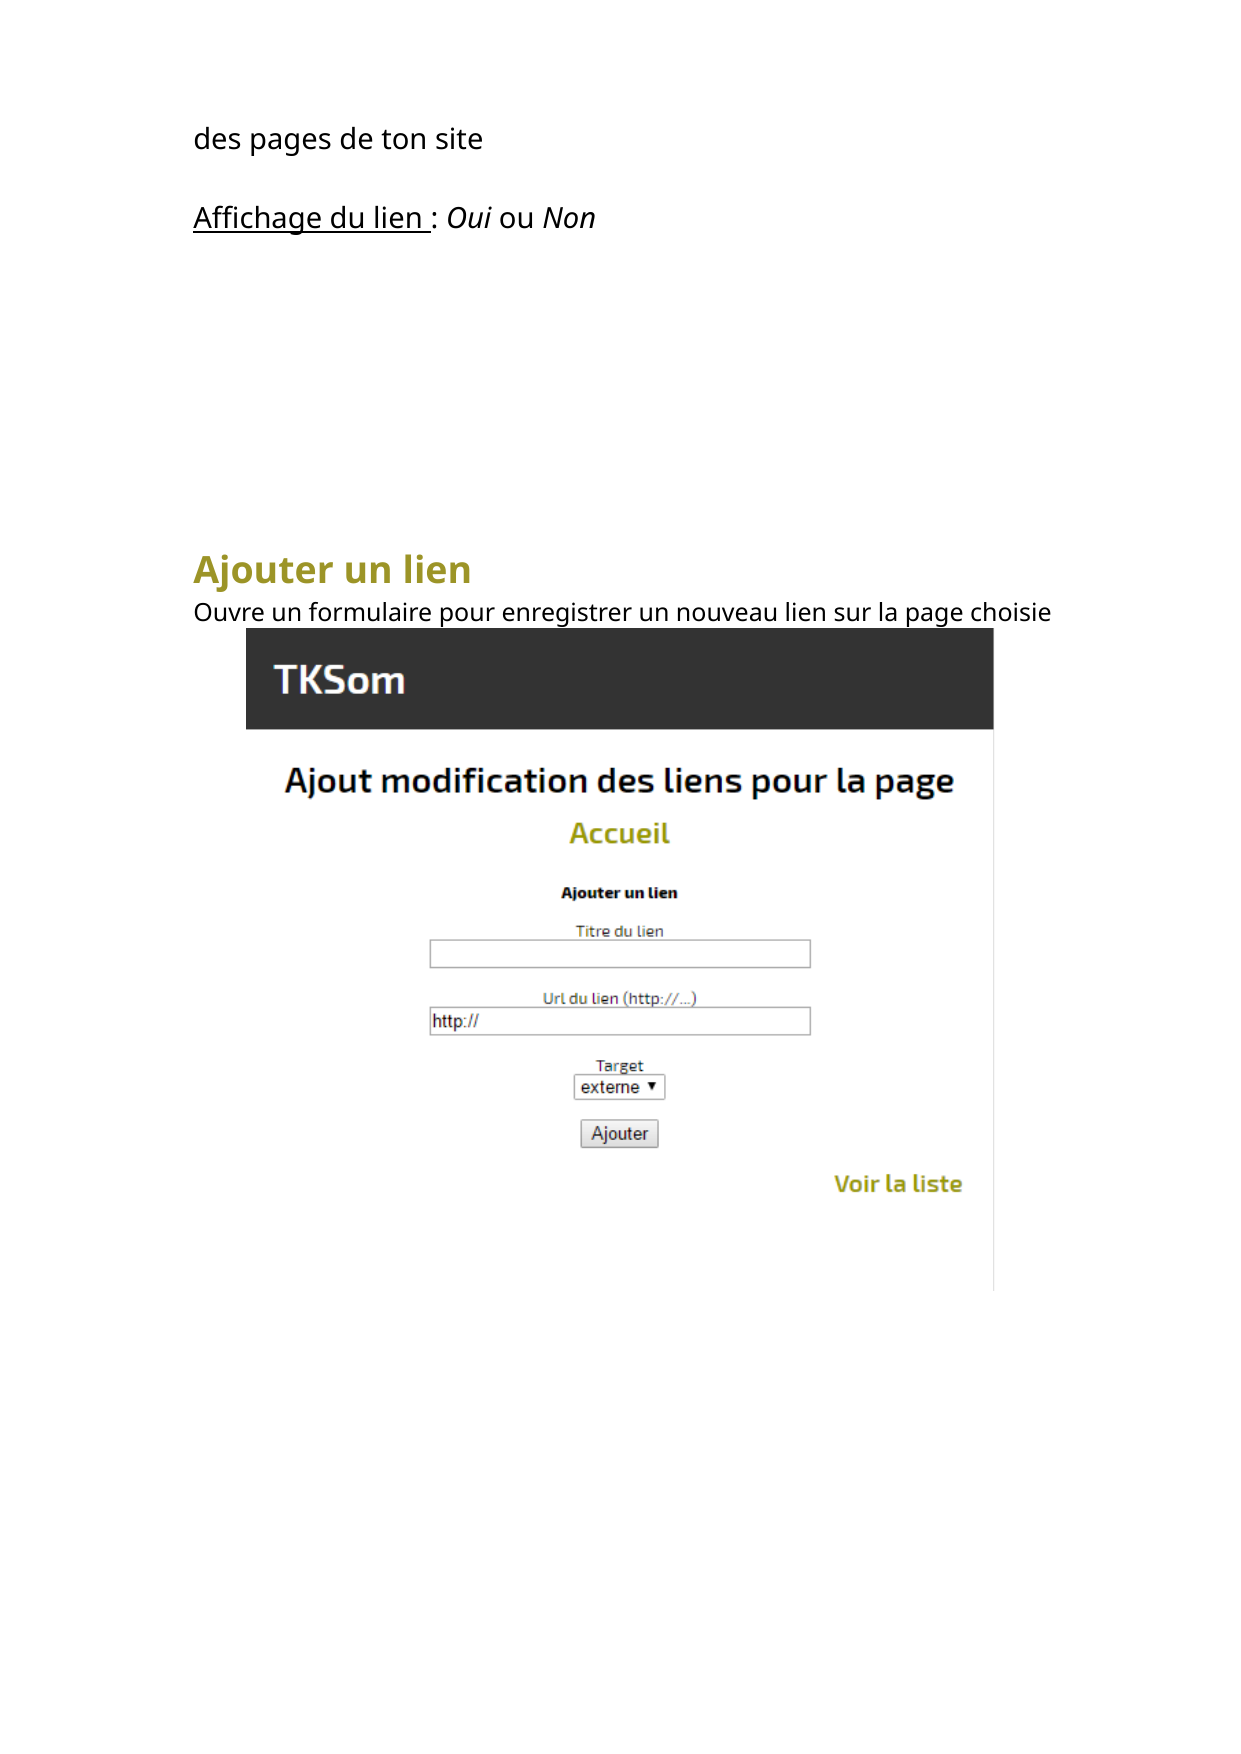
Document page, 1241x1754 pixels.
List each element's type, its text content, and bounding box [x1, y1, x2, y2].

picture [246, 628, 995, 1291]
list des pages de ton site Affichage du lien : Oui ou Non [156, 118, 1122, 492]
list Ajouter un lien Ouvre un formulaire pour enregistrer un nouveau lien sur la page choisie [156, 492, 1122, 628]
